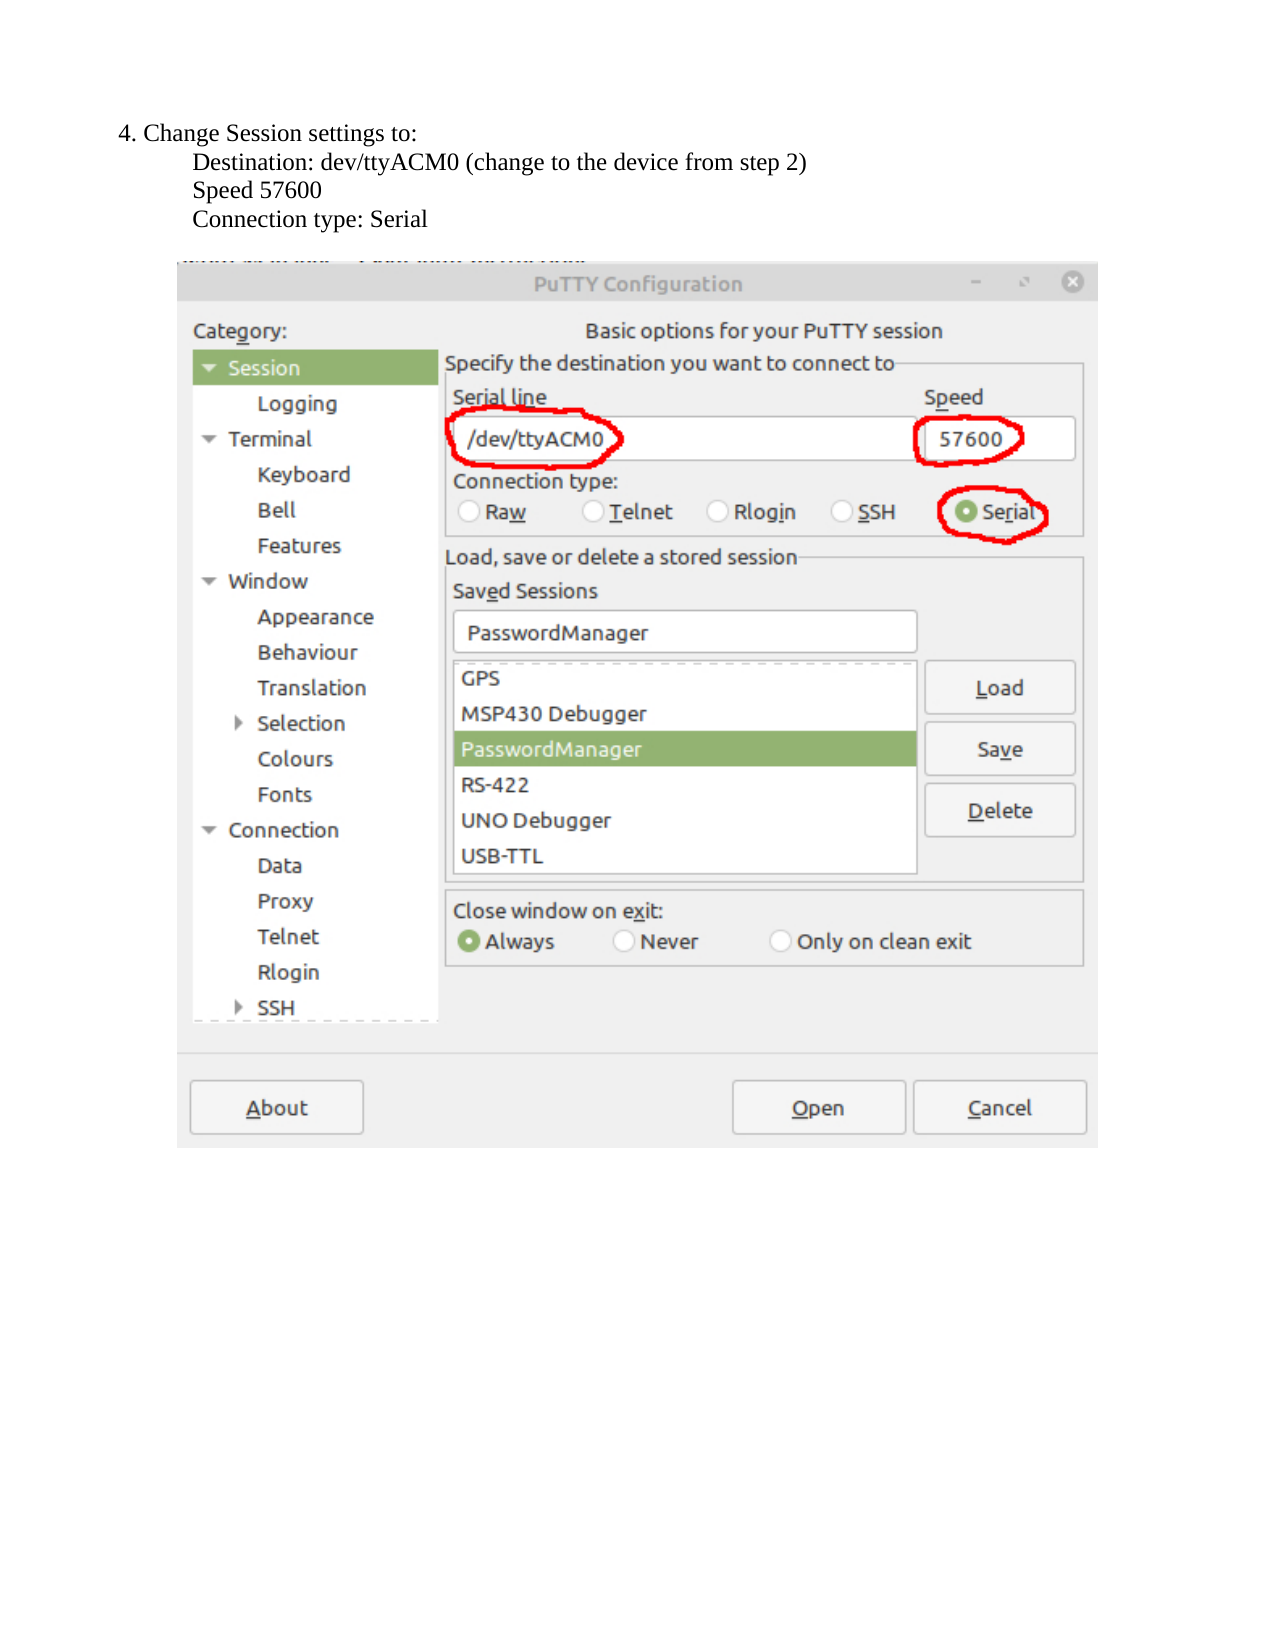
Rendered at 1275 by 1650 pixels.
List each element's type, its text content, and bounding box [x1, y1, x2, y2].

text Connection type: Serial [118, 204, 1157, 233]
text 4. Change Session settings to: [118, 118, 1157, 147]
picture [177, 261, 1098, 1148]
text Destination: dev/ttyACM0 (change to the device from step 2) [118, 147, 1157, 176]
text Speed 57600 [118, 176, 1157, 204]
